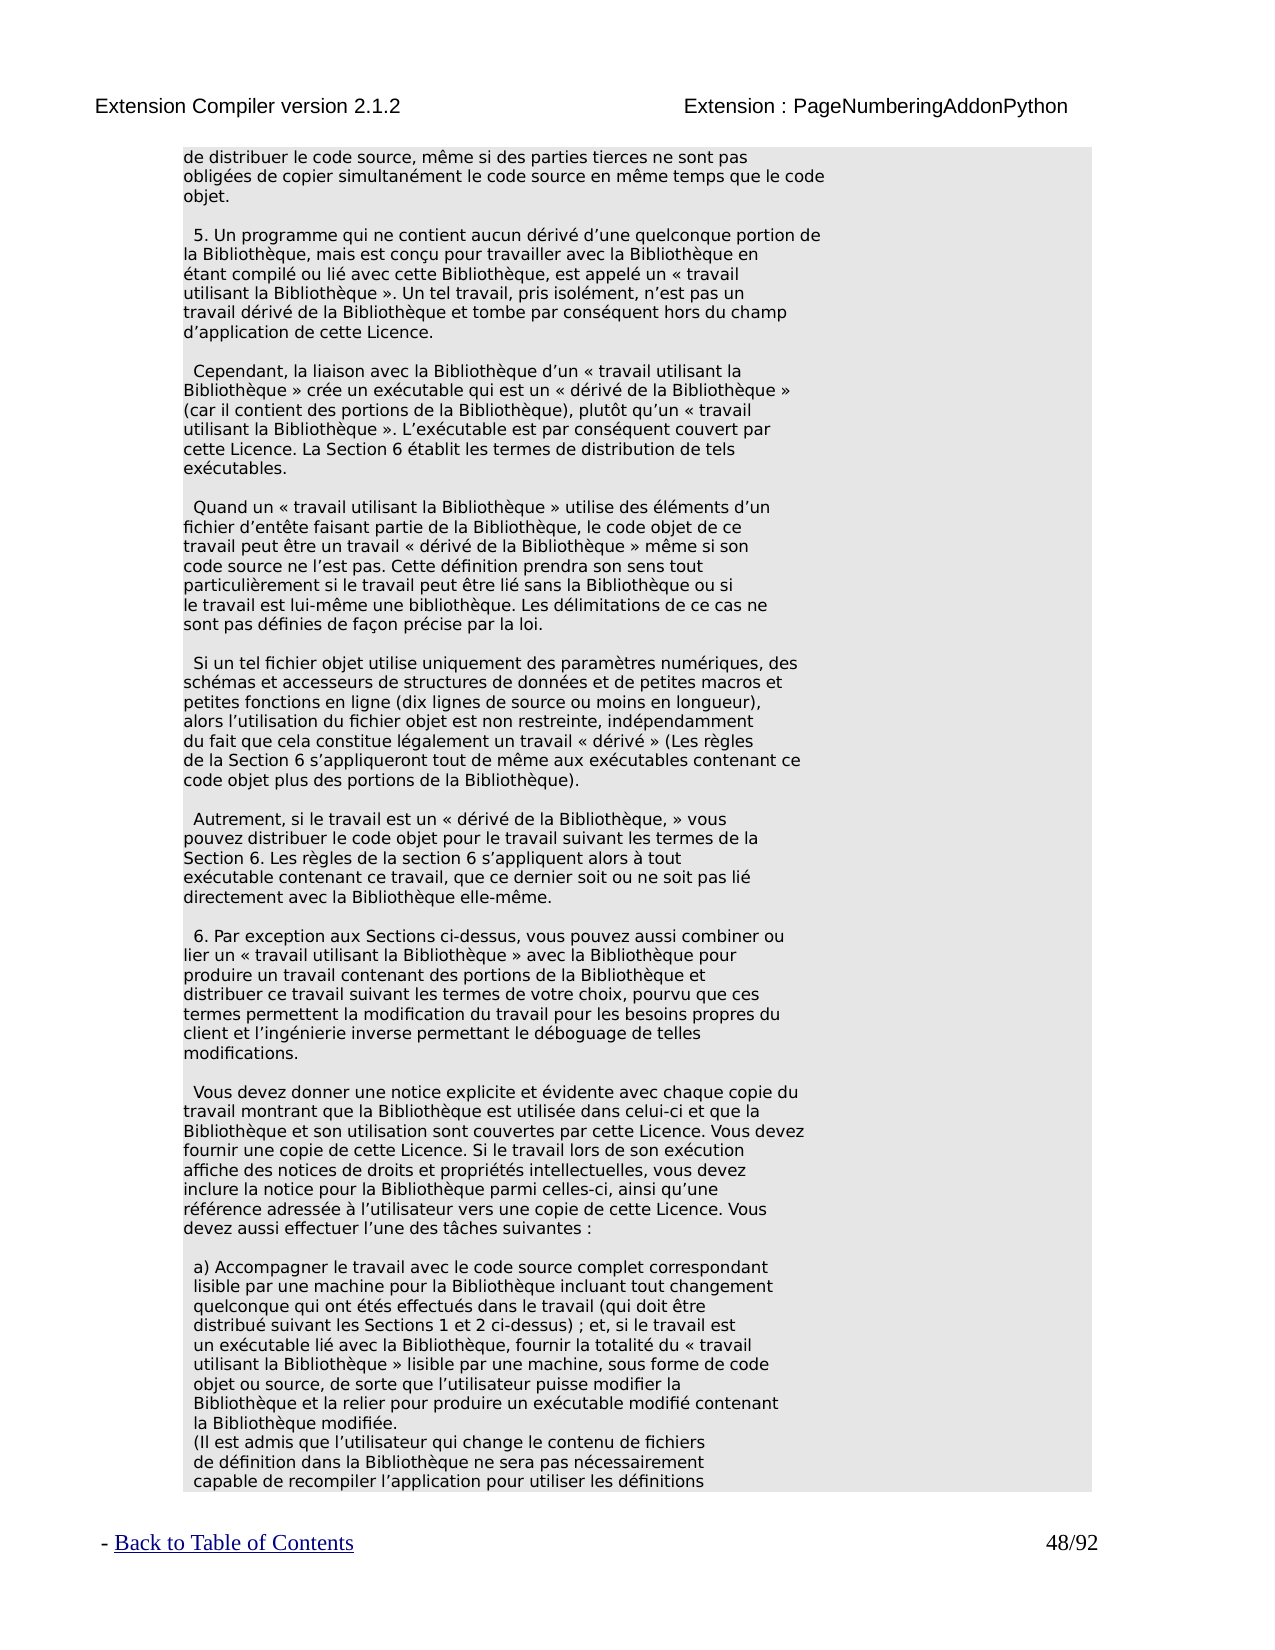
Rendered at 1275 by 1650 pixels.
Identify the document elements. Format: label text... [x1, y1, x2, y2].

text Section 6. Les règles de la section 6 s’appliquent alors à tout [183, 849, 1092, 868]
text du fait que cela constitue légalement un travail « dérivé » (Les règles [183, 732, 1092, 751]
text fournir une copie de cette Licence. Si le travail lors de son exécution [183, 1141, 1092, 1160]
text code objet plus des portions de la Bibliothèque). [183, 771, 1092, 790]
text lisible par une machine pour la Bibliothèque incluant tout changement [183, 1277, 1092, 1297]
text 5. Un programme qui ne contient aucun dérivé d’une quelconque portion de [183, 225, 1092, 245]
text alors l’utilisation du fichier objet est non restreinte, indépendamment [183, 712, 1092, 732]
text utilisant la Bibliothèque ». L’exécutable est par conséquent couvert par [183, 420, 1092, 440]
text (Il est admis que l’utilisateur qui change le contenu de fichiers [183, 1433, 1092, 1453]
text Vous devez donner une notice explicite et évidente avec chaque copie du [183, 1082, 1092, 1102]
text travail dérivé de la Bibliothèque et tombe par conséquent hors du champ [183, 303, 1092, 323]
text devez aussi effectuer l’une des tâches suivantes : [183, 1219, 1092, 1238]
text travail montrant que la Bibliothèque est utilisée dans celui-ci et que la [183, 1102, 1092, 1121]
text 6. Par exception aux Sections ci-dessus, vous pouvez aussi combiner ou [183, 927, 1092, 946]
text modifications. [183, 1043, 1092, 1063]
text produire un travail contenant des portions de la Bibliothèque et [183, 966, 1092, 985]
text objet. [183, 186, 1092, 206]
text un exécutable lié avec la Bibliothèque, fournir la totalité du « travail [183, 1336, 1092, 1355]
text distribué suivant les Sections 1 et 2 ci-dessus) ; et, si le travail est [183, 1316, 1092, 1336]
text travail peut être un travail « dérivé de la Bibliothèque » même si son [183, 537, 1092, 557]
text référence adressée à l’utilisateur vers une copie de cette Licence. Vous [183, 1199, 1092, 1219]
text de définition dans la Bibliothèque ne sera pas nécessairement [183, 1453, 1092, 1472]
text la Bibliothèque, mais est conçu pour travailler avec la Bibliothèque en [183, 245, 1092, 264]
text pouvez distribuer le code objet pour le travail suivant les termes de la [183, 829, 1092, 849]
text (car il contient des portions de la Bibliothèque), plutôt qu’un « travail [183, 401, 1092, 420]
text sont pas définies de façon précise par la loi. [183, 615, 1092, 634]
text termes permettent la modification du travail pour les besoins propres du [183, 1004, 1092, 1024]
text Autrement, si le travail est un « dérivé de la Bibliothèque, » vous [183, 810, 1092, 829]
text objet ou source, de sorte que l’utilisateur puisse modifier la [183, 1375, 1092, 1394]
text la Bibliothèque modifiée. [183, 1414, 1092, 1433]
text capable de recompiler l’application pour utiliser les définitions [183, 1472, 1092, 1492]
text Cependant, la liaison avec la Bibliothèque d’un « travail utilisant la [183, 362, 1092, 381]
text exécutable contenant ce travail, que ce dernier soit ou ne soit pas lié [183, 868, 1092, 888]
text schémas et accesseurs de structures de données et de petites macros et [183, 673, 1092, 693]
text fichier d’entête faisant partie de la Bibliothèque, le code objet de ce [183, 518, 1092, 537]
text Si un tel fichier objet utilise uniquement des paramètres numériques, des [183, 654, 1092, 673]
text code source ne l’est pas. Cette définition prendra son sens tout [183, 557, 1092, 576]
text petites fonctions en ligne (dix lignes de source ou moins en longueur), [183, 693, 1092, 712]
text exécutables. [183, 459, 1092, 479]
text d’application de cette Licence. [183, 323, 1092, 342]
text distribuer ce travail suivant les termes de votre choix, pourvu que ces [183, 985, 1092, 1004]
text inclure la notice pour la Bibliothèque parmi celles-ci, ainsi qu’une [183, 1180, 1092, 1199]
text le travail est lui-même une bibliothèque. Les délimitations de ce cas ne [183, 596, 1092, 615]
text utilisant la Bibliothèque ». Un tel travail, pris isolément, n’est pas un [183, 284, 1092, 303]
text Bibliothèque » crée un exécutable qui est un « dérivé de la Bibliothèque » [183, 381, 1092, 401]
text utilisant la Bibliothèque » lisible par une machine, sous forme de code [183, 1355, 1092, 1375]
text quelconque qui ont étés effectués dans le travail (qui doit être [183, 1297, 1092, 1316]
text étant compilé ou lié avec cette Bibliothèque, est appelé un « travail [183, 264, 1092, 284]
text cette Licence. La Section 6 établit les termes de distribution de tels [183, 440, 1092, 459]
text a) Accompagner le travail avec le code source complet correspondant [183, 1258, 1092, 1277]
text de distribuer le code source, même si des parties tierces ne sont pas [183, 147, 1092, 167]
text particulièrement si le travail peut être lié sans la Bibliothèque ou si [183, 576, 1092, 596]
text de la Section 6 s’appliqueront tout de même aux exécutables contenant ce [183, 751, 1092, 771]
text Bibliothèque et son utilisation sont couvertes par cette Licence. Vous devez [183, 1121, 1092, 1141]
text Bibliothèque et la relier pour produire un exécutable modifié contenant [183, 1394, 1092, 1414]
text client et l’ingénierie inverse permettant le déboguage de telles [183, 1024, 1092, 1043]
text lier un « travail utilisant la Bibliothèque » avec la Bibliothèque pour [183, 946, 1092, 966]
text Quand un « travail utilisant la Bibliothèque » utilise des éléments d’un [183, 498, 1092, 518]
text directement avec la Bibliothèque elle-même. [183, 888, 1092, 907]
text affiche des notices de droits et propriétés intellectuelles, vous devez [183, 1160, 1092, 1180]
text obligées de copier simultanément le code source en même temps que le code [183, 167, 1092, 186]
